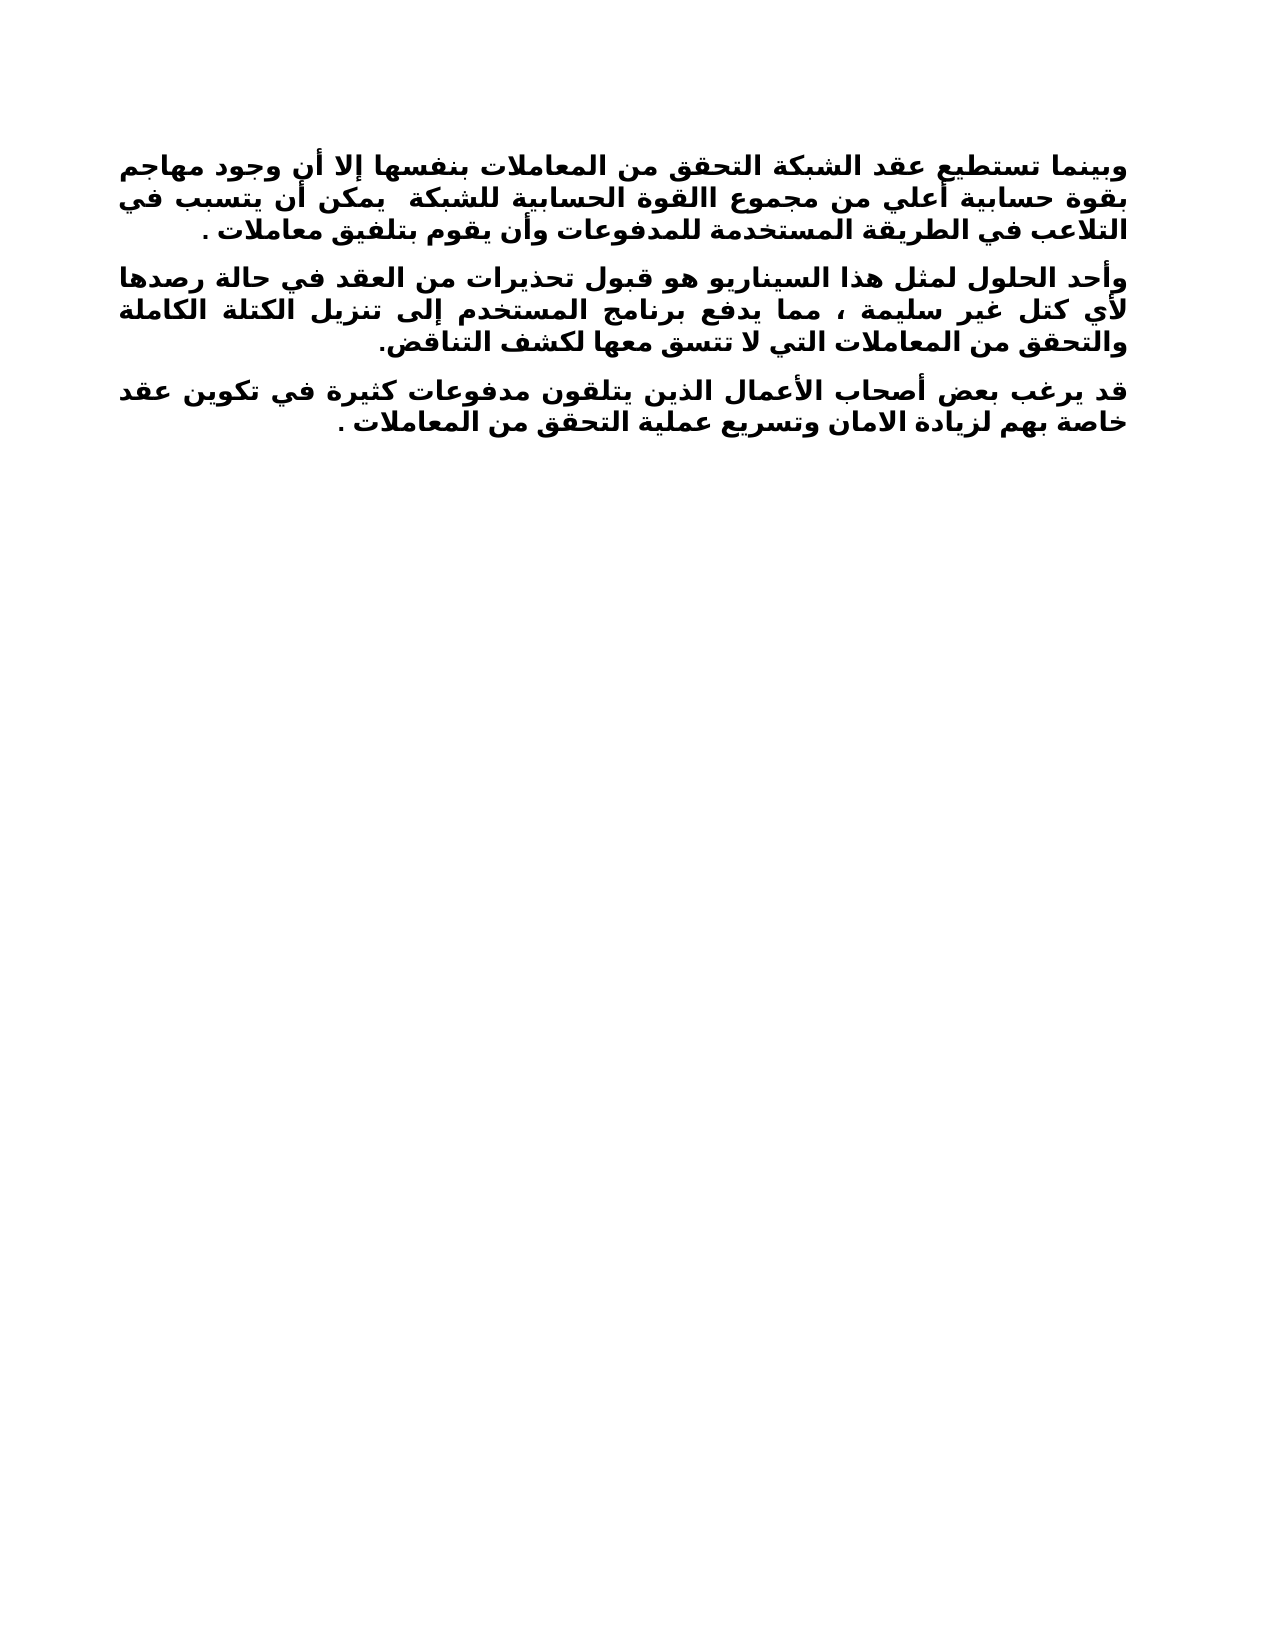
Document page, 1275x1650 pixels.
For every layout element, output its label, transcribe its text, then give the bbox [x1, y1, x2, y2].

text قد يرغب بعض أصحاب الأعمال الذين يتلقون مدفوعات كثيرة في تكوين عقد خاصة بهم لزيادة الامان وتسريع عملية التحقق من المعاملات . [118, 374, 1129, 438]
text وأحد الحلول لمثل هذا السيناريو هو قبول تحذيرات من العقد في حالة رصدها لأي كتل غير سليمة ، مما يدفع برنامج المستخدم إلى تنزيل الكتلة الكاملة والتحقق من المعاملات التي لا تتسق معها لكشف التناقض. [118, 262, 1129, 357]
text وبينما تستطيع عقد الشبكة التحقق من المعاملات بنفسها إلا أن وجود مهاجم بقوة حسابية أعلي من مجموع االقوة الحسابية للشبكة يمكن أن يتسبب في التلاعب في الطريقة المستخدمة للمدفوعات وأن يقوم بتلفيق معاملات . [118, 150, 1129, 245]
